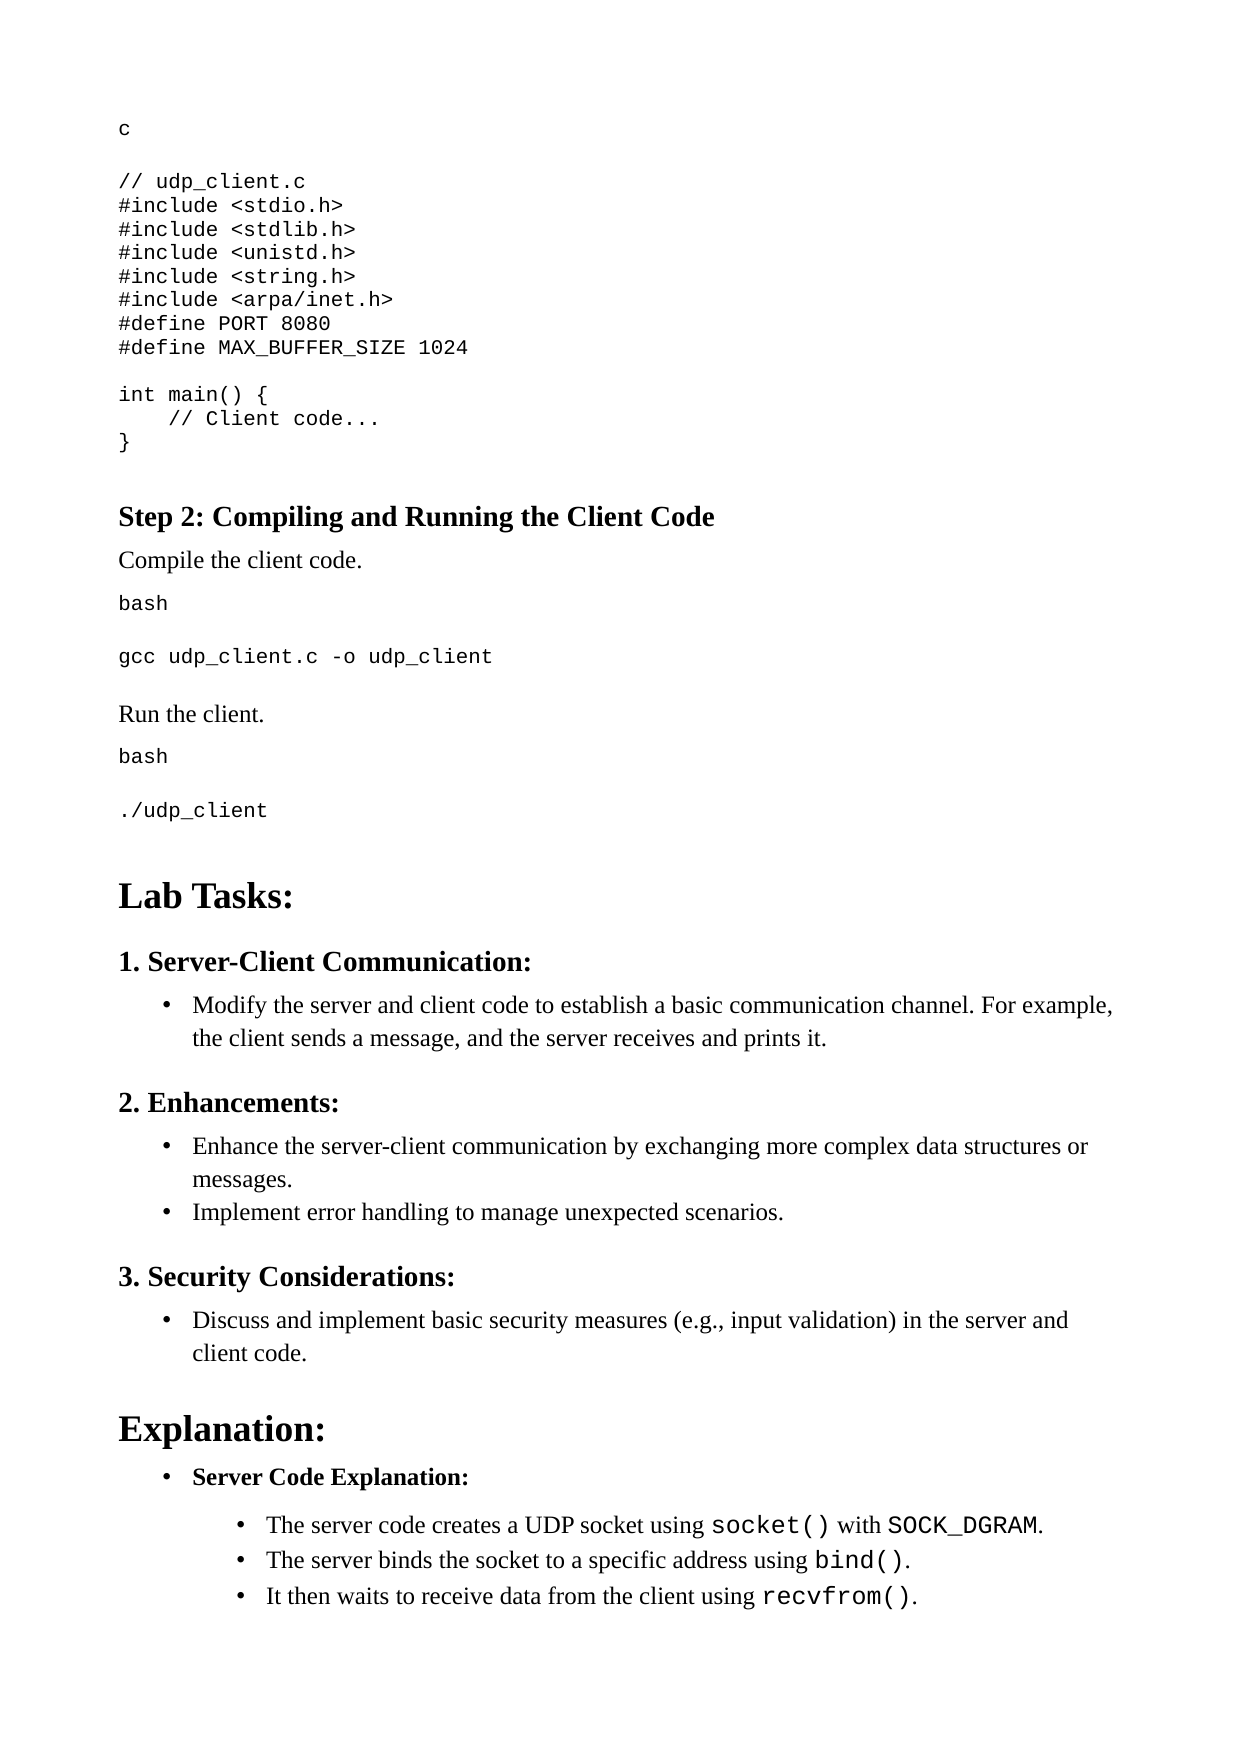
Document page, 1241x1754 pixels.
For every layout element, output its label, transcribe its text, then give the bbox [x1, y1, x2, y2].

text // Client code... [118, 408, 1122, 431]
text #define PORT 8080 [118, 313, 1122, 337]
text bash [118, 593, 1122, 616]
text #include <string.h> [118, 266, 1122, 289]
list Enhance the server-client communication by exchanging more complex data structures or messages. [162, 1131, 1122, 1193]
text ./udp_client [118, 800, 1122, 823]
subtitle Explanation: [118, 1407, 1122, 1450]
subtitle 2. Enhancements: [118, 1085, 1122, 1119]
text int main() { [118, 384, 1122, 408]
subtitle Lab Tasks: [118, 874, 1122, 917]
text } [118, 431, 1122, 455]
text #include <arpa/inet.h> [118, 289, 1122, 313]
text Run the client. [118, 699, 1122, 728]
list It then waits to receive data from the client using recvfrom(). [236, 1581, 1122, 1612]
text // udp_client.c [118, 171, 1122, 195]
text #define MAX_BUFFER_SIZE 1024 [118, 337, 1122, 360]
text #include <stdlib.h> [118, 218, 1122, 242]
list Discuss and implement basic security measures (e.g., input validation) in the server and client code. [162, 1305, 1122, 1367]
text #include <unistd.h> [118, 242, 1122, 266]
subtitle 3. Security Considerations: [118, 1259, 1122, 1293]
subtitle Step 2: Compiling and Running the Client Code [118, 499, 1122, 533]
text Compile the client code. [118, 545, 1122, 574]
text #include <stdio.h> [118, 195, 1122, 218]
list Modify the server and client code to establish a basic communication channel. For example, the client sends a message, and the server receives and prints it. [162, 990, 1122, 1052]
text gcc udp_client.c -o udp_client [118, 646, 1122, 669]
subtitle 1. Server-Client Communication: [118, 944, 1122, 977]
list The server code creates a UDP socket using socket() with SOCK_DGRAM. [236, 1510, 1122, 1541]
text c [118, 118, 1122, 142]
list The server binds the socket to a specific address using bind(). [236, 1546, 1122, 1576]
list Implement error handling to manage unexpected scenarios. [162, 1197, 1122, 1226]
text bash [118, 747, 1122, 770]
list Server Code Explanation: [162, 1462, 1122, 1491]
